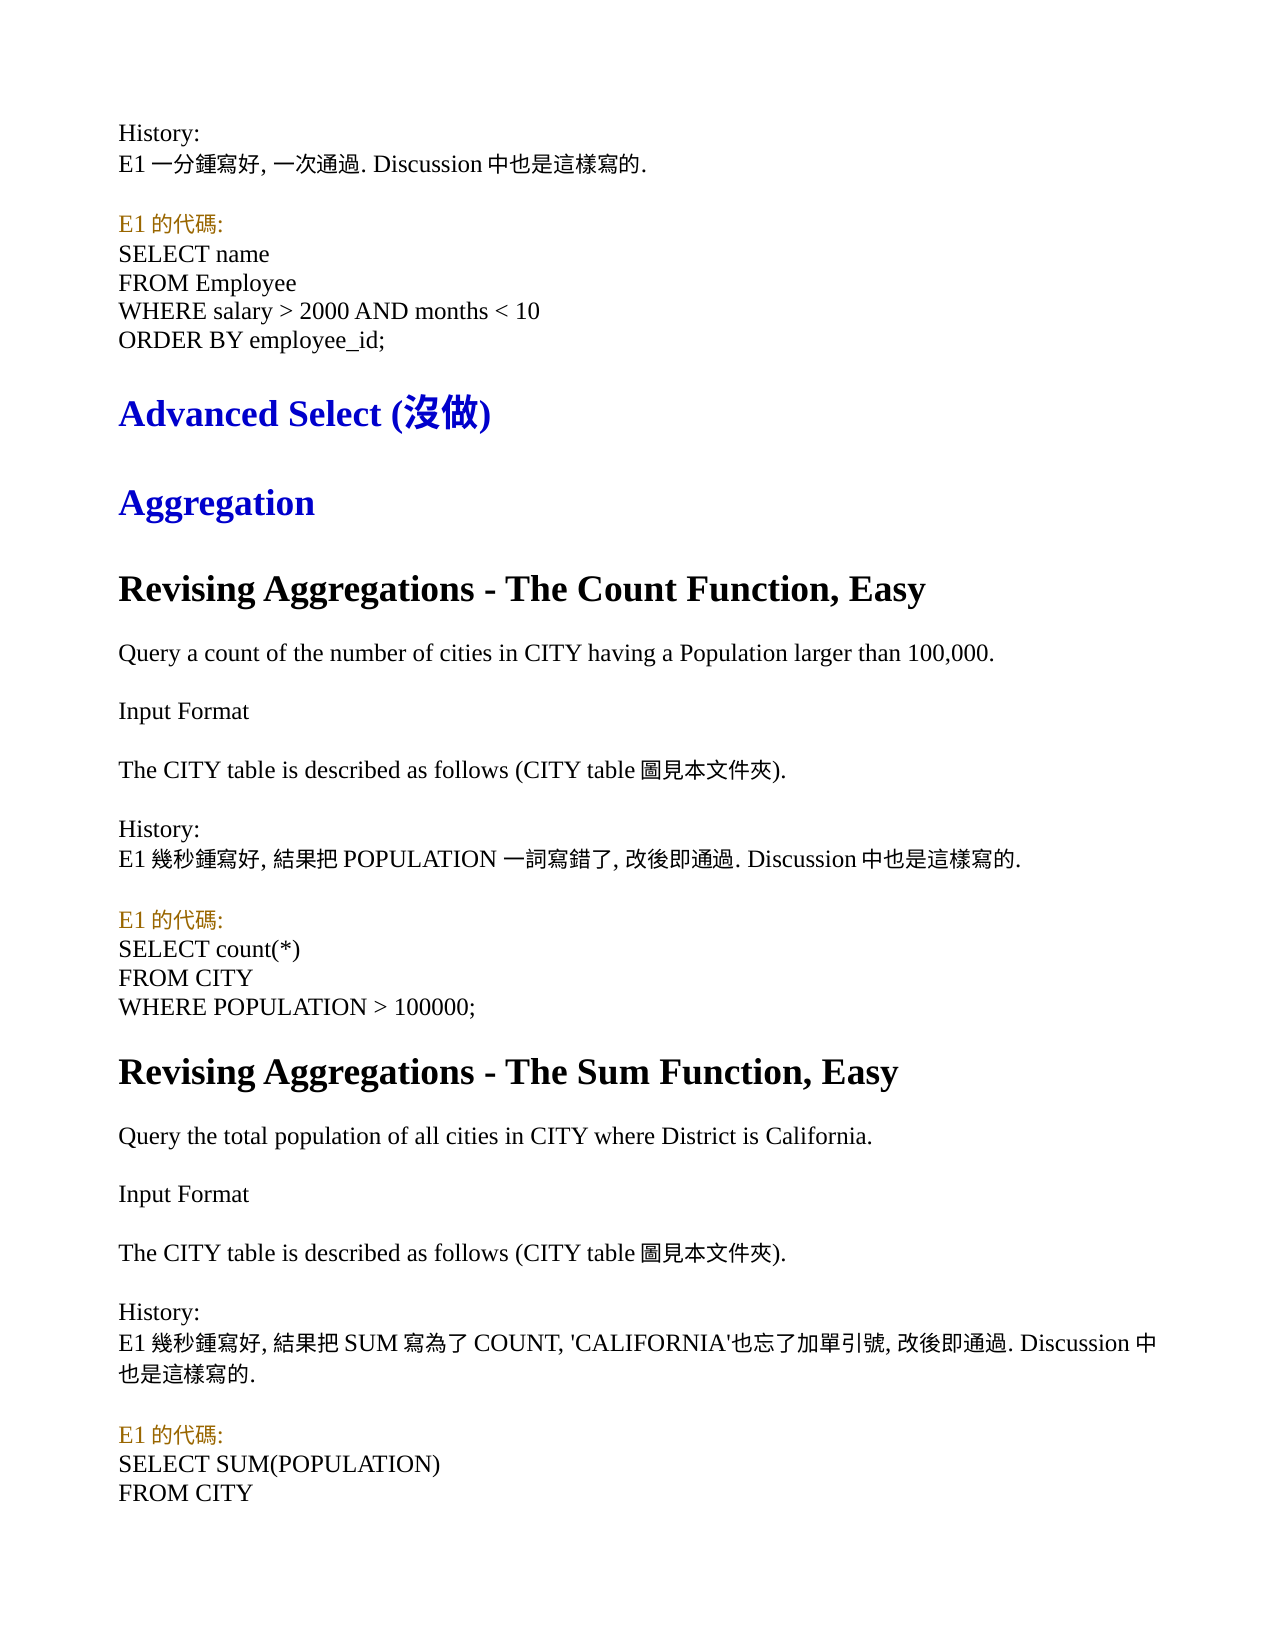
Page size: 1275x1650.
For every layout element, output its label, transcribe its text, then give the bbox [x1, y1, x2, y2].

text Input Format [118, 1179, 1157, 1208]
text SELECT name [118, 239, 1157, 268]
text E1的代碼: [118, 1418, 1157, 1449]
text SELECT SUM(POPULATION) [118, 1449, 1157, 1478]
text History: [118, 814, 1157, 842]
text E1幾秒鍾寫好, 結果把SUM寫為了COUNT, 'CALIFORNIA'也忘了加單引號, 改後即通過. Discussion中也是這樣寫的. [118, 1326, 1157, 1389]
text SELECT count(*) [118, 934, 1157, 963]
text ORDER BY employee_id; [118, 325, 1157, 354]
text WHERE salary > 2000 AND months < 10 [118, 296, 1157, 325]
text Input Format [118, 696, 1157, 724]
text Aggregation [118, 480, 1157, 523]
text WHERE POPULATION > 100000; [118, 992, 1157, 1021]
text FROM Employee [118, 268, 1157, 296]
text The CITY table is described as follows (CITY table圖見本文件夾). [118, 1236, 1157, 1268]
text History: [118, 1297, 1157, 1326]
text Advanced Select (沒做) [118, 383, 1157, 437]
text Query the total population of all cities in CITY where District is California. [118, 1121, 1157, 1150]
text Revising Aggregations - The Count Function, Easy [118, 566, 1157, 609]
text E1幾秒鍾寫好, 結果把POPULATION 一詞寫錯了, 改後即通過. Discussion中也是這樣寫的. [118, 842, 1157, 874]
text FROM CITY [118, 1478, 1157, 1507]
text Query a count of the number of cities in CITY having a Population larger than 100,000. [118, 638, 1157, 667]
text FROM CITY [118, 963, 1157, 992]
text E1一分鍾寫好, 一次通過. Discussion中也是這樣寫的. [118, 147, 1157, 178]
text E1的代碼: [118, 903, 1157, 934]
text The CITY table is described as follows (CITY table圖見本文件夾). [118, 753, 1157, 785]
text Revising Aggregations - The Sum Function, Easy [118, 1049, 1157, 1093]
text History: [118, 118, 1157, 147]
text E1的代碼: [118, 207, 1157, 239]
